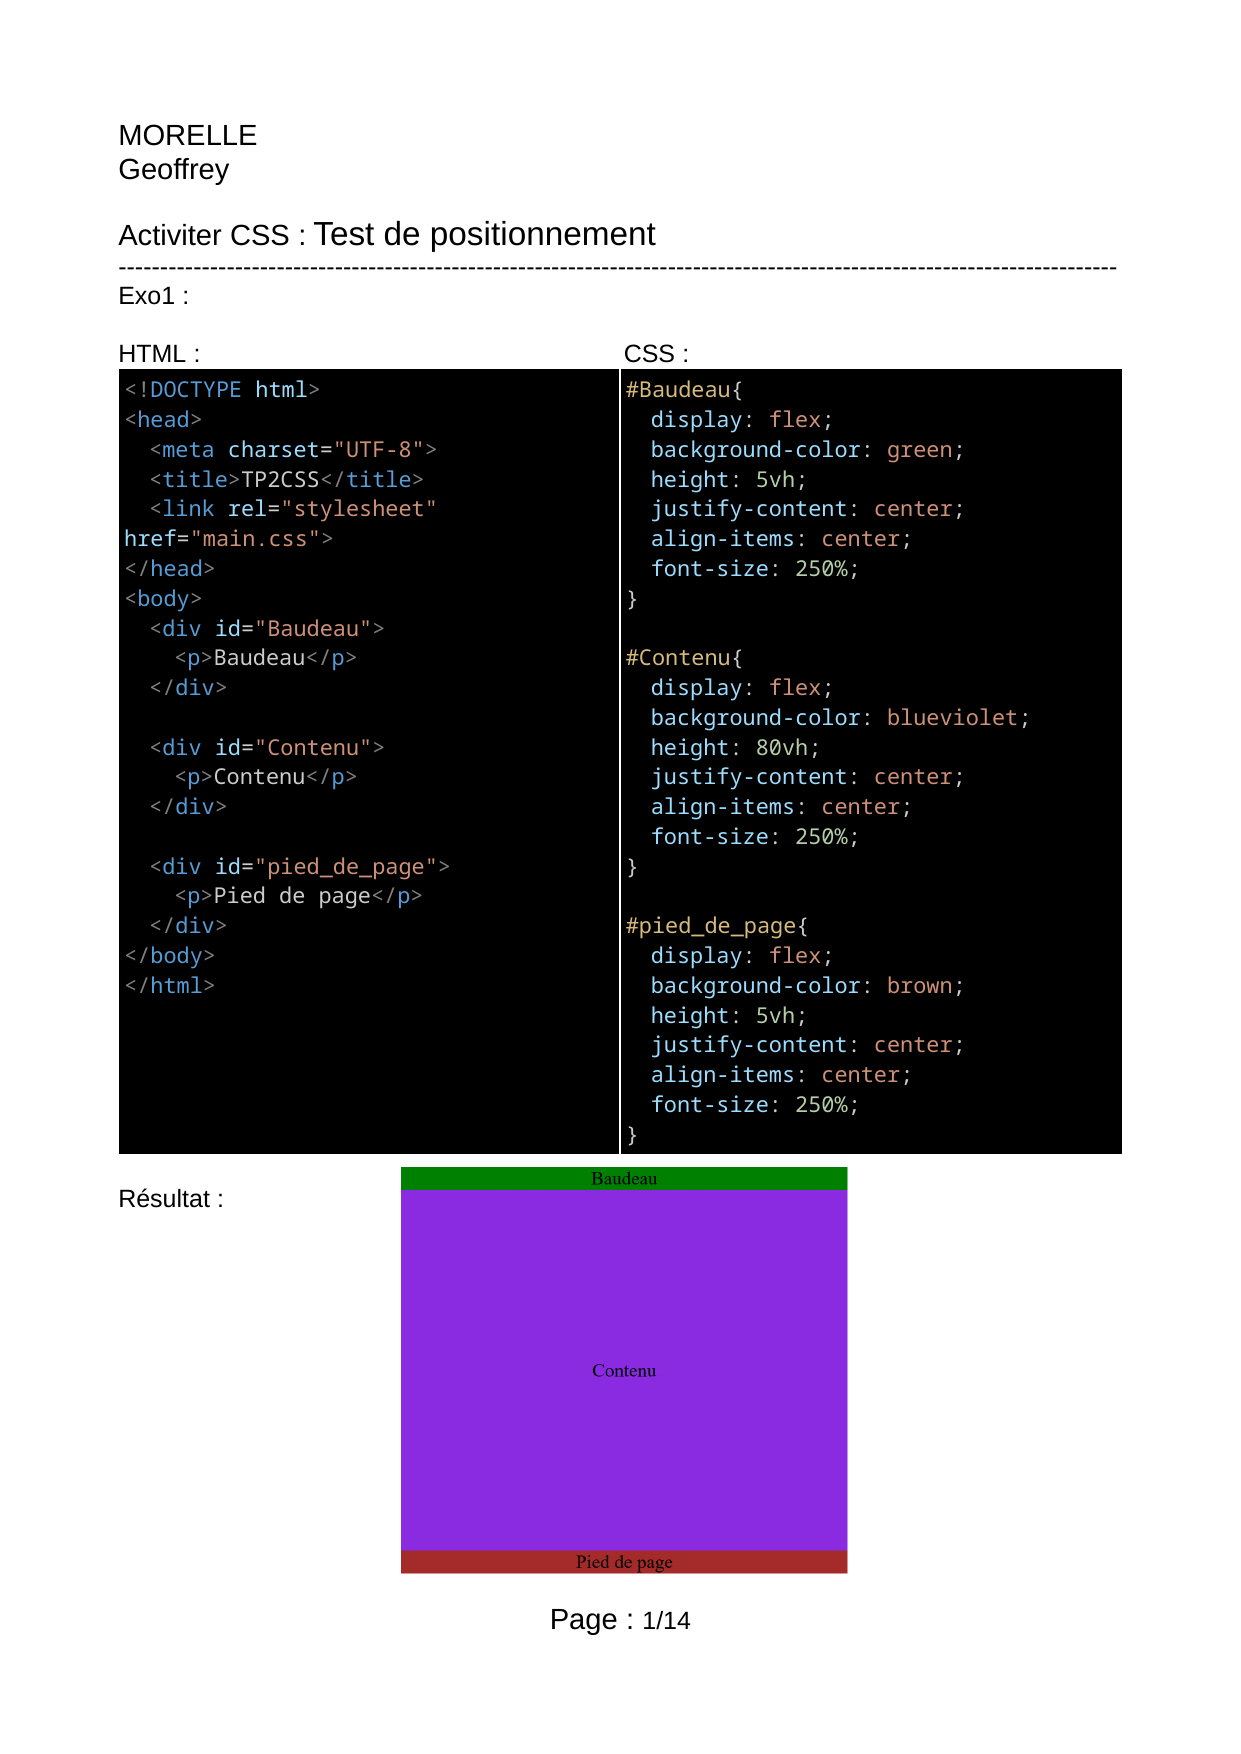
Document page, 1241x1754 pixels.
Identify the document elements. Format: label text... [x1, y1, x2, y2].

text Résultat : [118, 1184, 399, 1213]
text MORELLE [118, 118, 1122, 152]
text [850, 1184, 1122, 1213]
text HTML : CSS : [118, 339, 1122, 367]
picture [399, 1165, 850, 1576]
table_header #Baudeau{ display: flex; background-color: green; height: 5vh; justify-content: center; align-items: center; font-size: 250%; } #Contenu{ display: flex; background-color: blueviolet; height: 80vh; justify-content: center; align-items: center; font-size: 250%; } #pied_de_page{ display: flex; background-color: brown; height: 5vh; justify-content: center; align-items: center; font-size: 250%; } [621, 369, 1122, 1154]
text ------------------------------------------------------------------------------------------------------------------------ [118, 252, 1122, 281]
table_header <!DOCTYPE html> <head> <meta charset="UTF-8"> <title>TP2CSS</title> <link rel="stylesheet" href="main.css"> </head> <body> <div id="Baudeau"> <p>Baudeau</p> </div> <div id="Contenu"> <p>Contenu</p> </div> <div id="pied_de_page"> <p>Pied de page</p> </div> </body> </html> [119, 369, 619, 1154]
text Activiter CSS : Test de positionnement [118, 214, 1122, 252]
text Exo1 : [118, 281, 1122, 310]
text Geoffrey [118, 152, 1122, 185]
